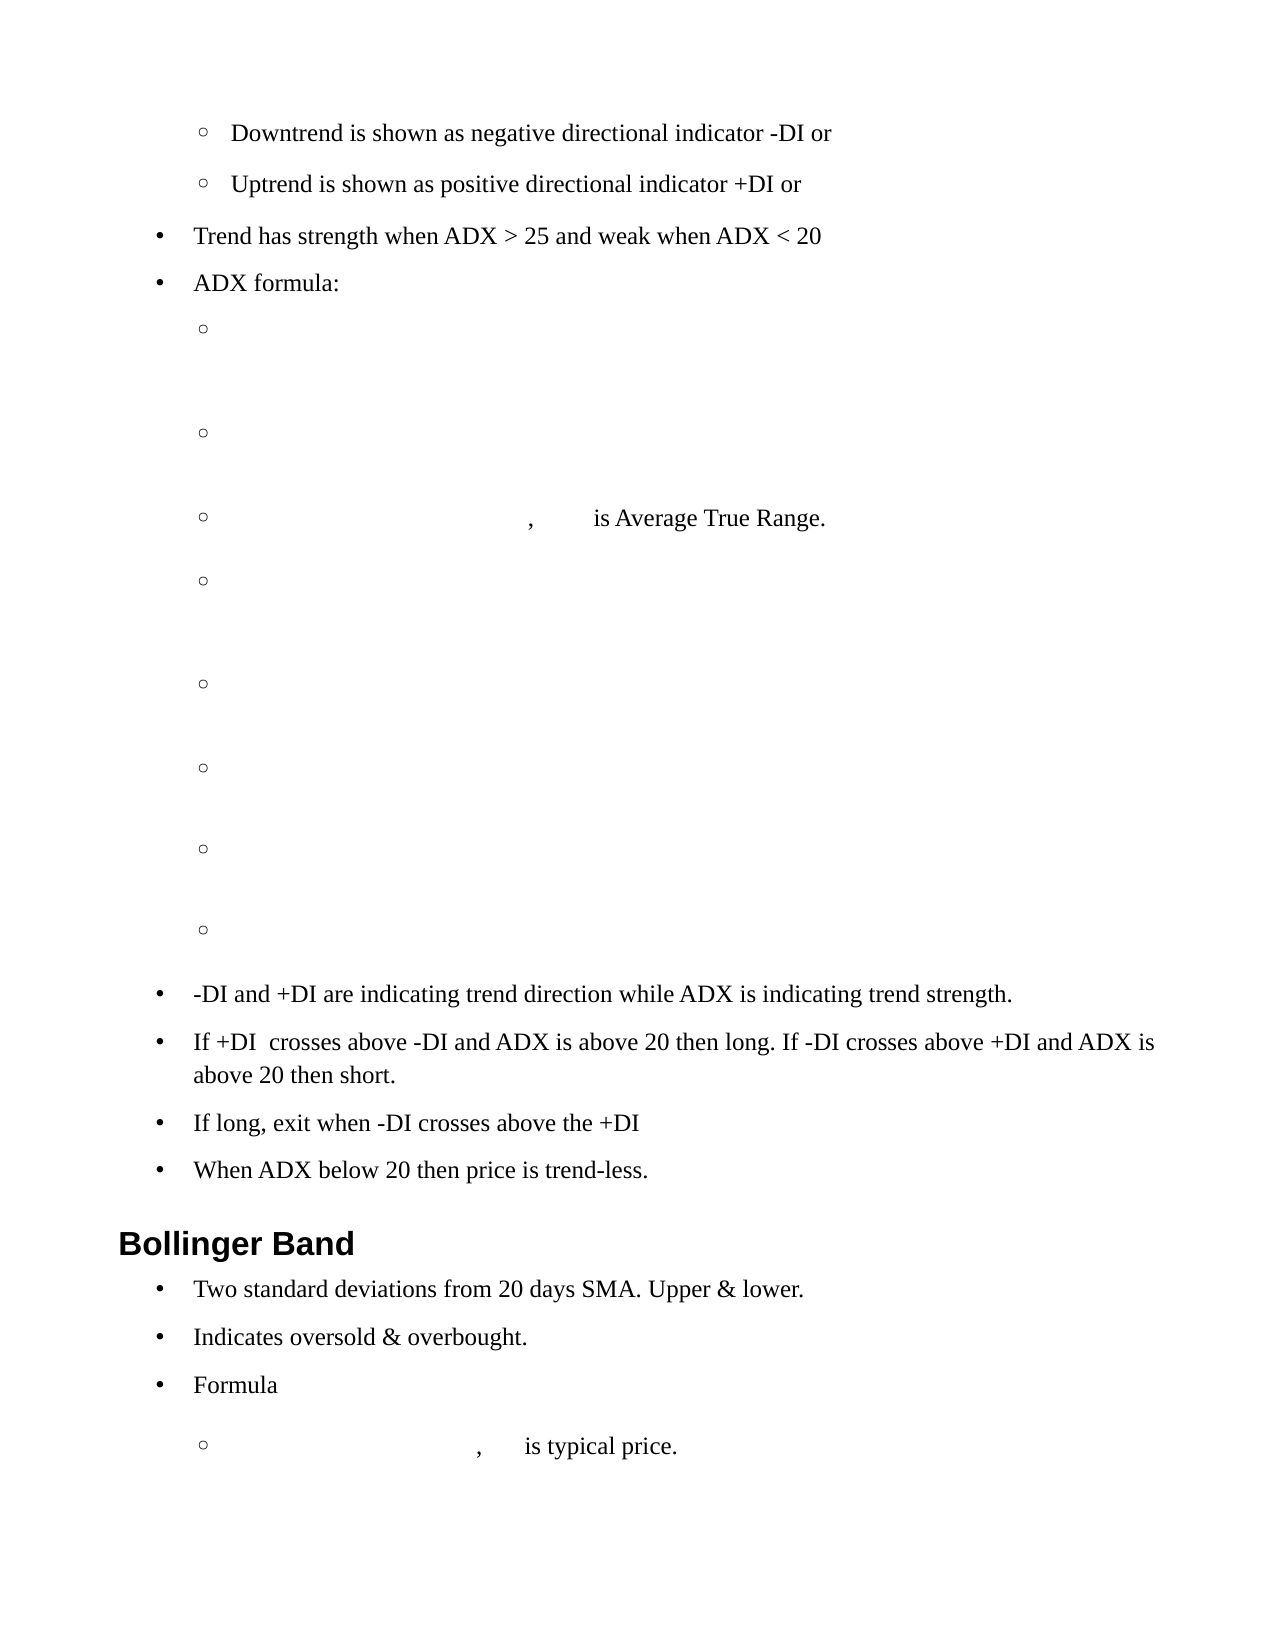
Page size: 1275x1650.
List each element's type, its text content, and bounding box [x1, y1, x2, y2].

subtitle Bollinger Band [118, 1224, 1157, 1262]
list Formula [156, 1370, 1157, 1398]
list ADX formula: [156, 268, 1157, 297]
list , is Average True Range. [193, 486, 1157, 549]
list Indicates oversold & overbought. [156, 1322, 1157, 1351]
list When ADX below 20 then price is trend-less. [156, 1155, 1157, 1184]
list Uptrend is shown as positive directional indicator +DI or [193, 169, 1157, 202]
list , is typical price. [193, 1417, 1157, 1476]
list Two standard deviations from 20 days SMA. Upper & lower. [156, 1274, 1157, 1303]
list Downtrend is shown as negative directional indicator -DI or [193, 118, 1157, 151]
list -DI and +DI are indicating trend direction while ADX is indicating trend strength. [156, 979, 1157, 1008]
list If long, exit when -DI crosses above the +DI [156, 1108, 1157, 1136]
list Trend has strength when ADX > 25 and weak when ADX < 20 [156, 221, 1157, 249]
list If +DI crosses above -DI and ADX is above 20 then long. If -DI crosses above +DI and ADX is above 20 then short. [156, 1027, 1157, 1089]
